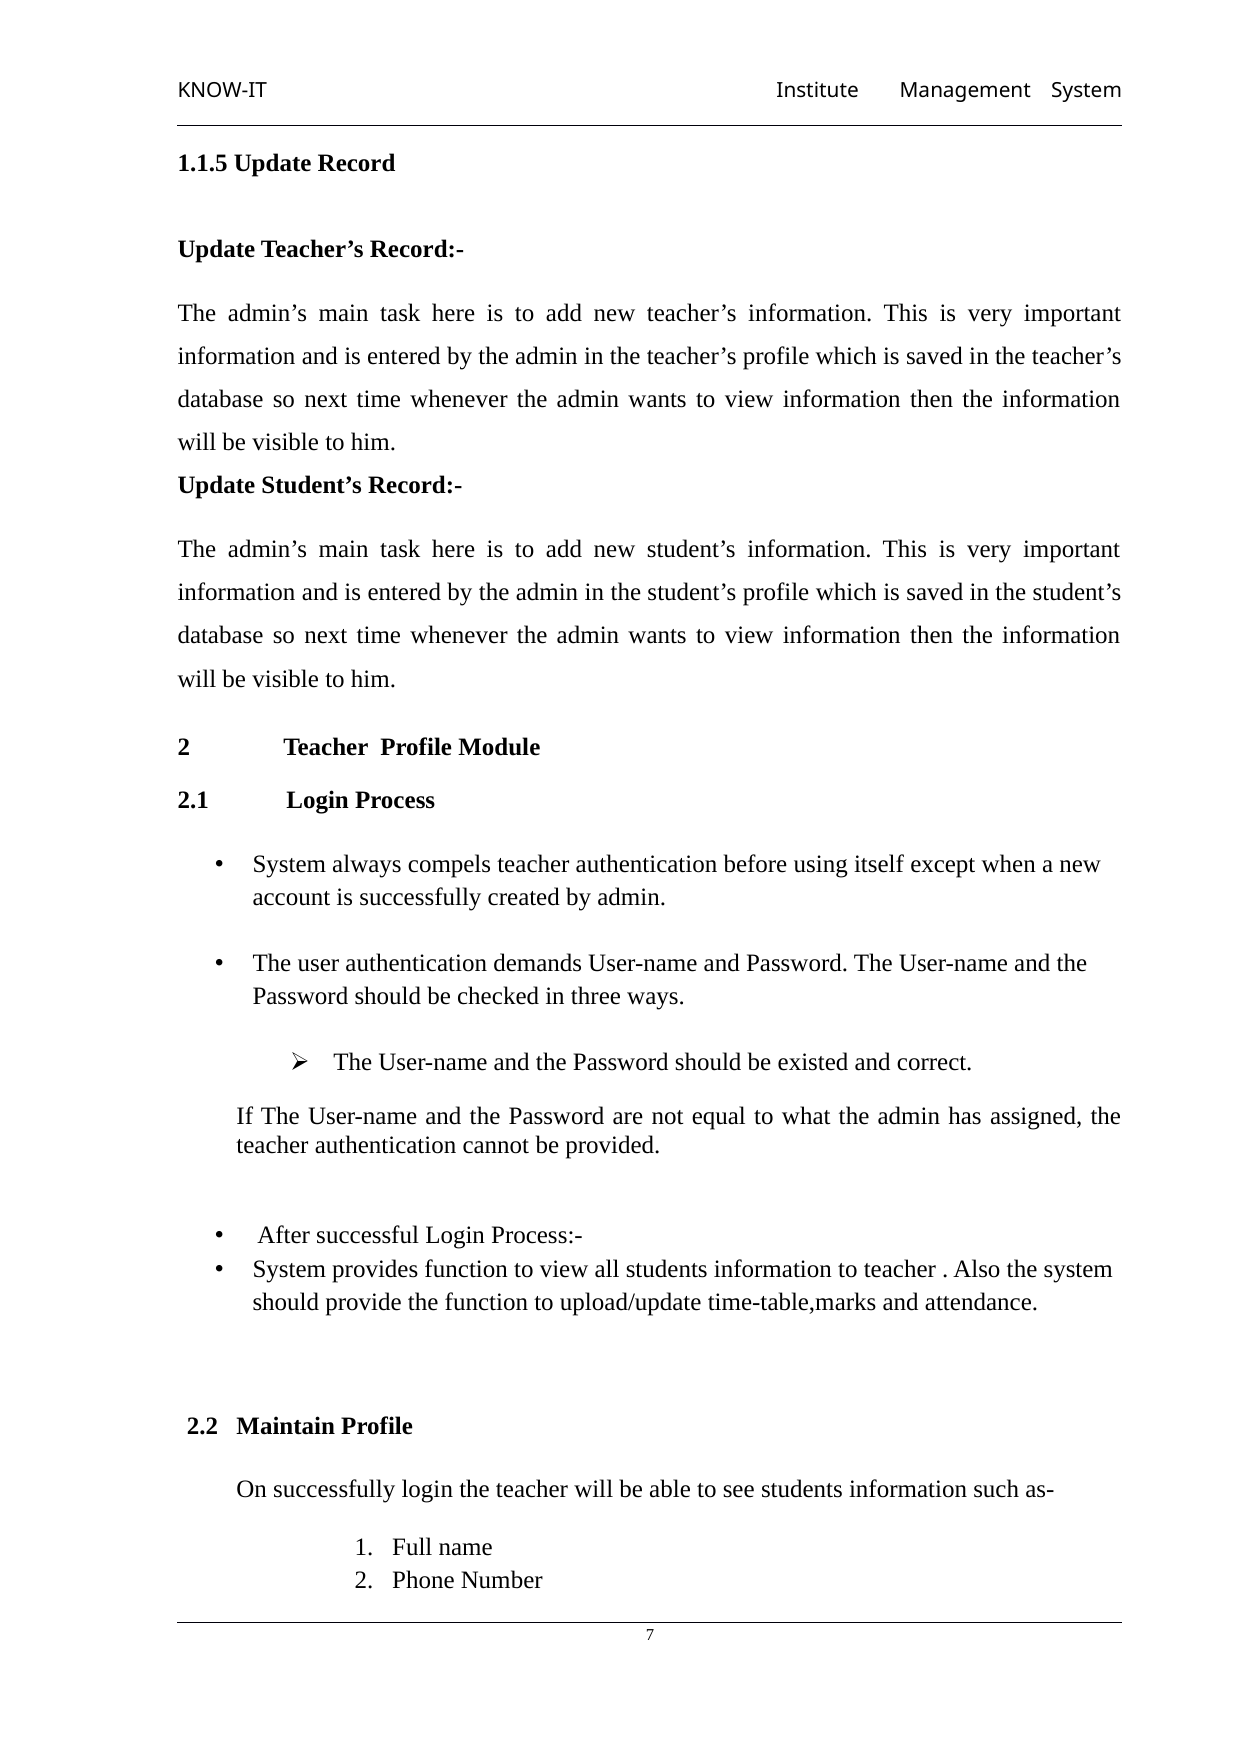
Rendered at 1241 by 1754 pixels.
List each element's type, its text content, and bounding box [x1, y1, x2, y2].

text The admin’s main task here is to add new student’s information. This is very important information and is entered by the admin in the student’s profile which is saved in the student’s database so next time whenever the admin wants to view information then the information will be visible to him. [177, 534, 1122, 692]
subtitle 2.2 Maintain Profile [187, 1411, 1122, 1439]
text The admin’s main task here is to add new teacher’s information. This is very important information and is entered by the admin in the teacher’s profile which is saved in the teacher’s database so next time whenever the admin wants to view information then the information will be visible to him. [177, 298, 1122, 456]
list System always compels teacher authentication before using itself except when a new account is successfully created by admin. [215, 849, 1122, 911]
list 1.1.5 Update Record [177, 148, 1122, 176]
list The user authentication demands User-name and Password. The User-name and the Password should be checked in three ways. [215, 948, 1122, 1010]
text On successfully login the teacher will be able to see students information such as- [236, 1474, 1122, 1503]
list After successful Login Process:- [215, 1221, 1122, 1249]
list Update Teacher’s Record:- [177, 234, 1122, 263]
subtitle 2.1 Login Process [177, 786, 1122, 814]
list Update Student’s Record:- [177, 470, 1122, 499]
subtitle 2 Teacher Profile Module [177, 732, 1122, 761]
list Full name [354, 1532, 1122, 1561]
list The User-name and the Password should be existed and correct. [290, 1047, 1122, 1076]
list System provides function to view all students information to teacher . Also the system should provide the function to upload/update time-table,marks and attendance. [215, 1254, 1122, 1315]
list Phone Number [354, 1565, 1122, 1594]
text If The User-name and the Password are not equal to what the admin has assigned, the teacher authentication cannot be provided. [236, 1101, 1122, 1159]
